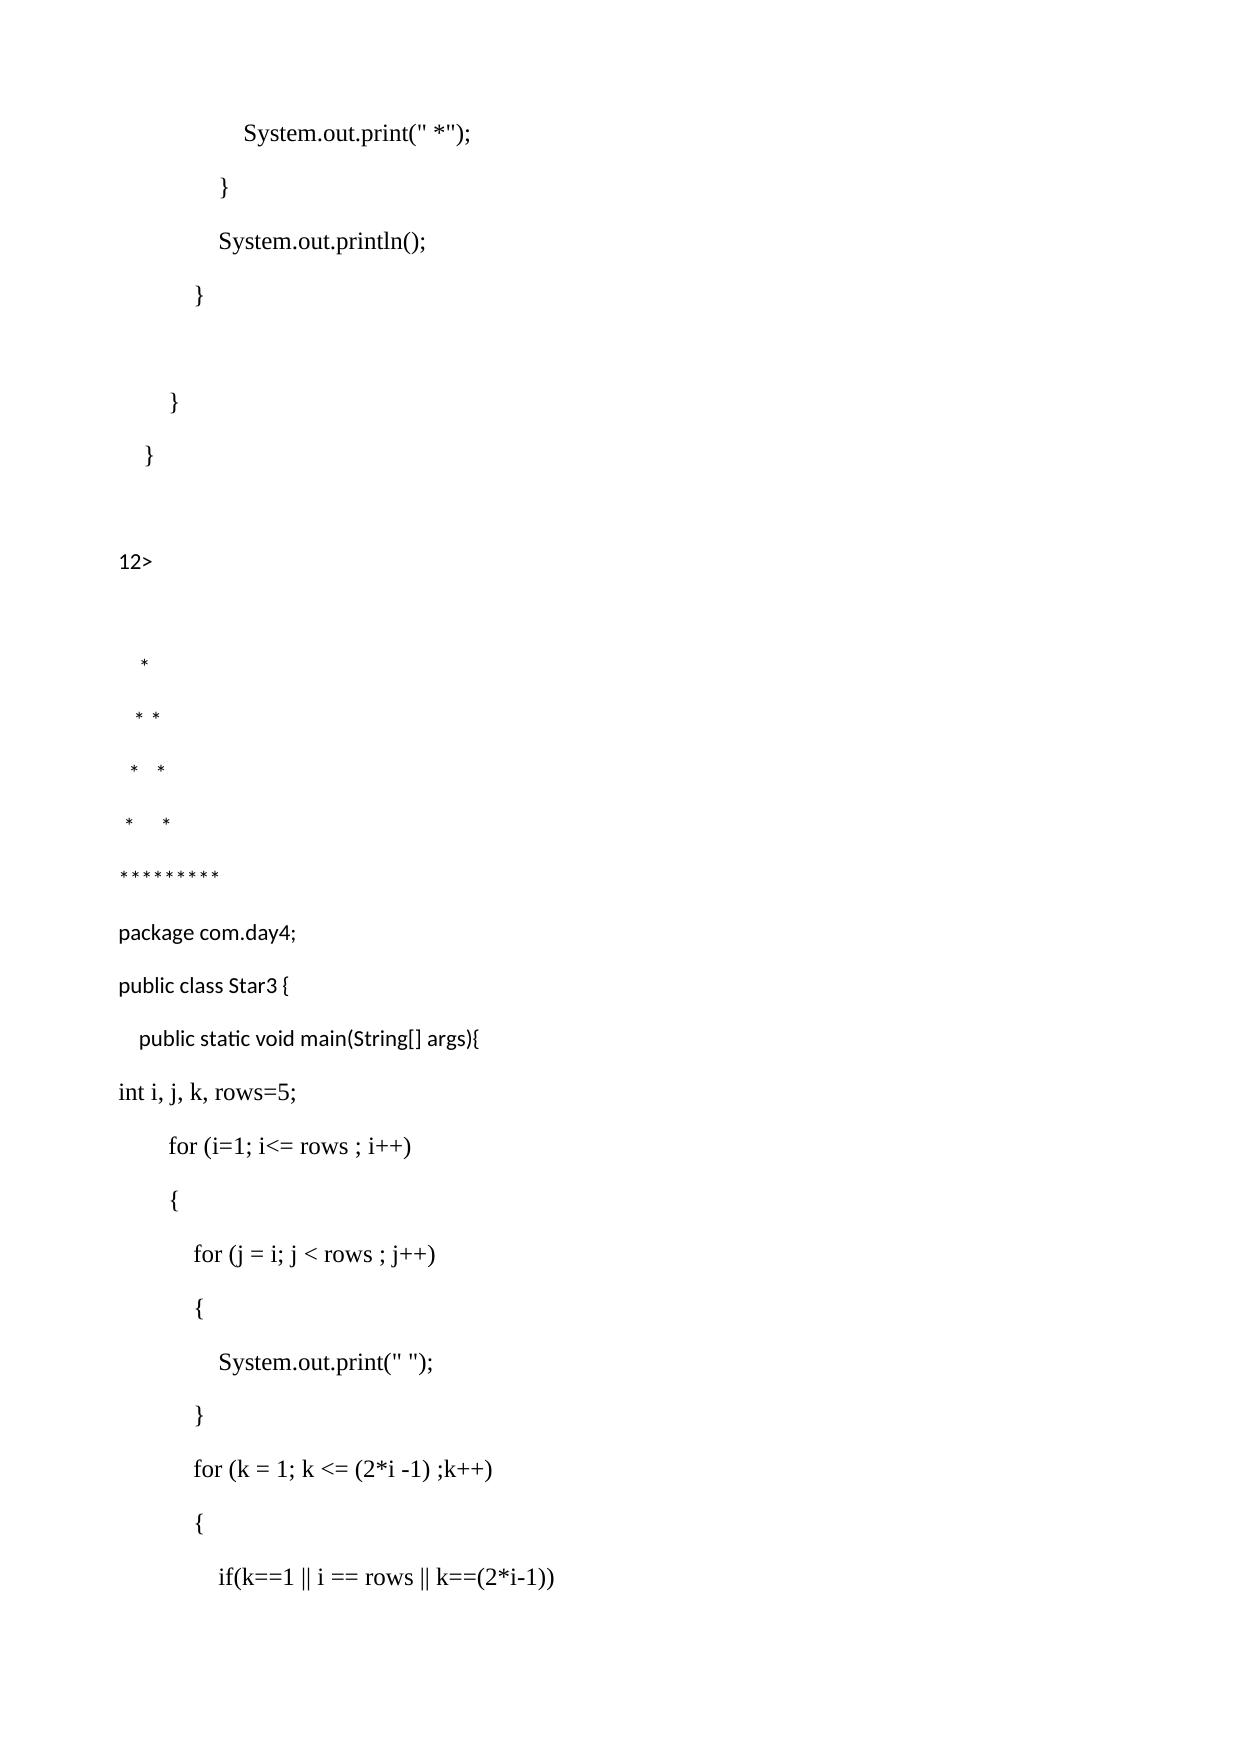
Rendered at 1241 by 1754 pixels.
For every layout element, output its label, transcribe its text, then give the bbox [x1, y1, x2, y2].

text for (k = 1; k <= (2*i -1) ;k++) [118, 1454, 1122, 1483]
text * [118, 653, 1122, 681]
text } [118, 280, 1122, 308]
text ********* [118, 865, 1122, 893]
text if(k==1 || i == rows || k==(2*i-1)) [118, 1562, 1122, 1591]
text { [118, 1508, 1122, 1537]
text int i, j, k, rows=5; [118, 1077, 1122, 1106]
text * * [118, 759, 1122, 787]
text { [118, 1185, 1122, 1214]
text } [118, 440, 1122, 469]
text package com.day4; [118, 918, 1122, 946]
text public class Star3 { [118, 971, 1122, 999]
text for (i=1; i<= rows ; i++) [118, 1131, 1122, 1160]
text * * [118, 812, 1122, 840]
text { [118, 1293, 1122, 1322]
text for (j = i; j < rows ; j++) [118, 1239, 1122, 1268]
text 12> [118, 547, 1122, 575]
text System.out.println(); [118, 226, 1122, 254]
text } [118, 387, 1122, 415]
text public static void main(String[] args){ [118, 1024, 1122, 1052]
text } [118, 172, 1122, 201]
text System.out.print(" "); [118, 1347, 1122, 1376]
text * * [118, 706, 1122, 734]
text } [118, 1401, 1122, 1429]
text System.out.print(" *"); [118, 118, 1122, 147]
